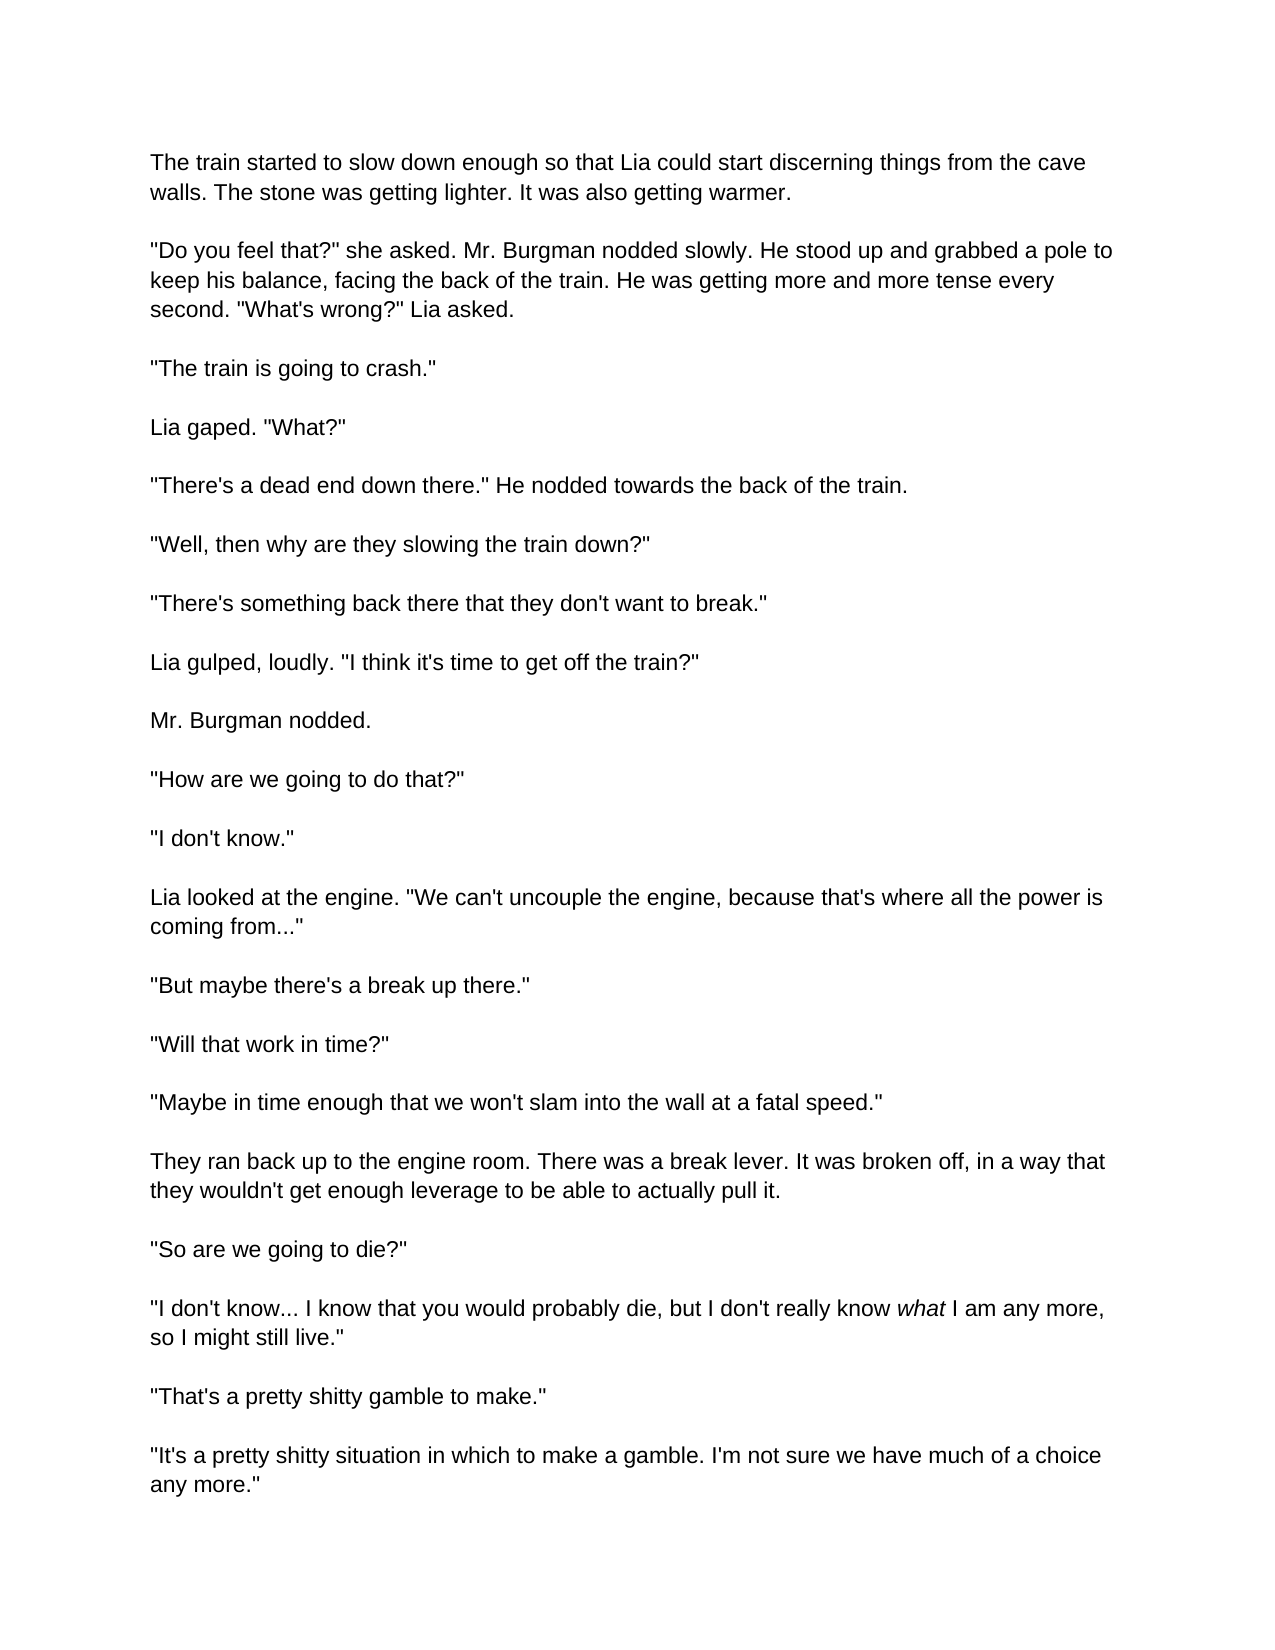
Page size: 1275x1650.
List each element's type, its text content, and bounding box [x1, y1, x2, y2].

text "The train is going to crash." [150, 356, 1125, 381]
text "I don't know." [150, 826, 1125, 851]
text They ran back up to the engine room. There was a break lever. It was broken off, in a way that they wouldn't get enough leverage to be able to actually pull it. [150, 1149, 1125, 1204]
text "Maybe in time enough that we won't slam into the wall at a fatal speed." [150, 1090, 1125, 1116]
text "That's a pretty shitty gamble to make." [150, 1384, 1125, 1409]
text "There's something back there that they don't want to break." [150, 591, 1125, 616]
text Lia gulped, loudly. "I think it's time to get off the train?" [150, 649, 1125, 675]
text "How are we going to do that?" [150, 767, 1125, 792]
text "Do you feel that?" she asked. Mr. Burgman nodded slowly. He stood up and grabbed a pole to keep his balance, facing the back of the train. He was getting more and more tense every second. "What's wrong?" Lia asked. [150, 238, 1125, 322]
text "Well, then why are they slowing the train down?" [150, 532, 1125, 557]
text Mr. Burgman nodded. [150, 708, 1125, 734]
text "Will that work in time?" [150, 1031, 1125, 1057]
text Lia gaped. "What?" [150, 414, 1125, 440]
text Lia looked at the engine. "We can't uncouple the engine, because that's where all the power is coming from..." [150, 884, 1125, 939]
text "It's a pretty shitty situation in which to make a gamble. I'm not sure we have much of a choice any more." [150, 1442, 1125, 1497]
text "I don't know... I know that you would probably die, but I don't really know what I am any more, so I might still live." [150, 1296, 1125, 1351]
text "But maybe there's a break up there." [150, 972, 1125, 998]
text "There's a dead end down there." He nodded towards the back of the train. [150, 473, 1125, 499]
text The train started to slow down enough so that Lia could start discerning things from the cave walls. The stone was getting lighter. It was also getting warmer. [150, 150, 1125, 205]
text "So are we going to die?" [150, 1237, 1125, 1262]
